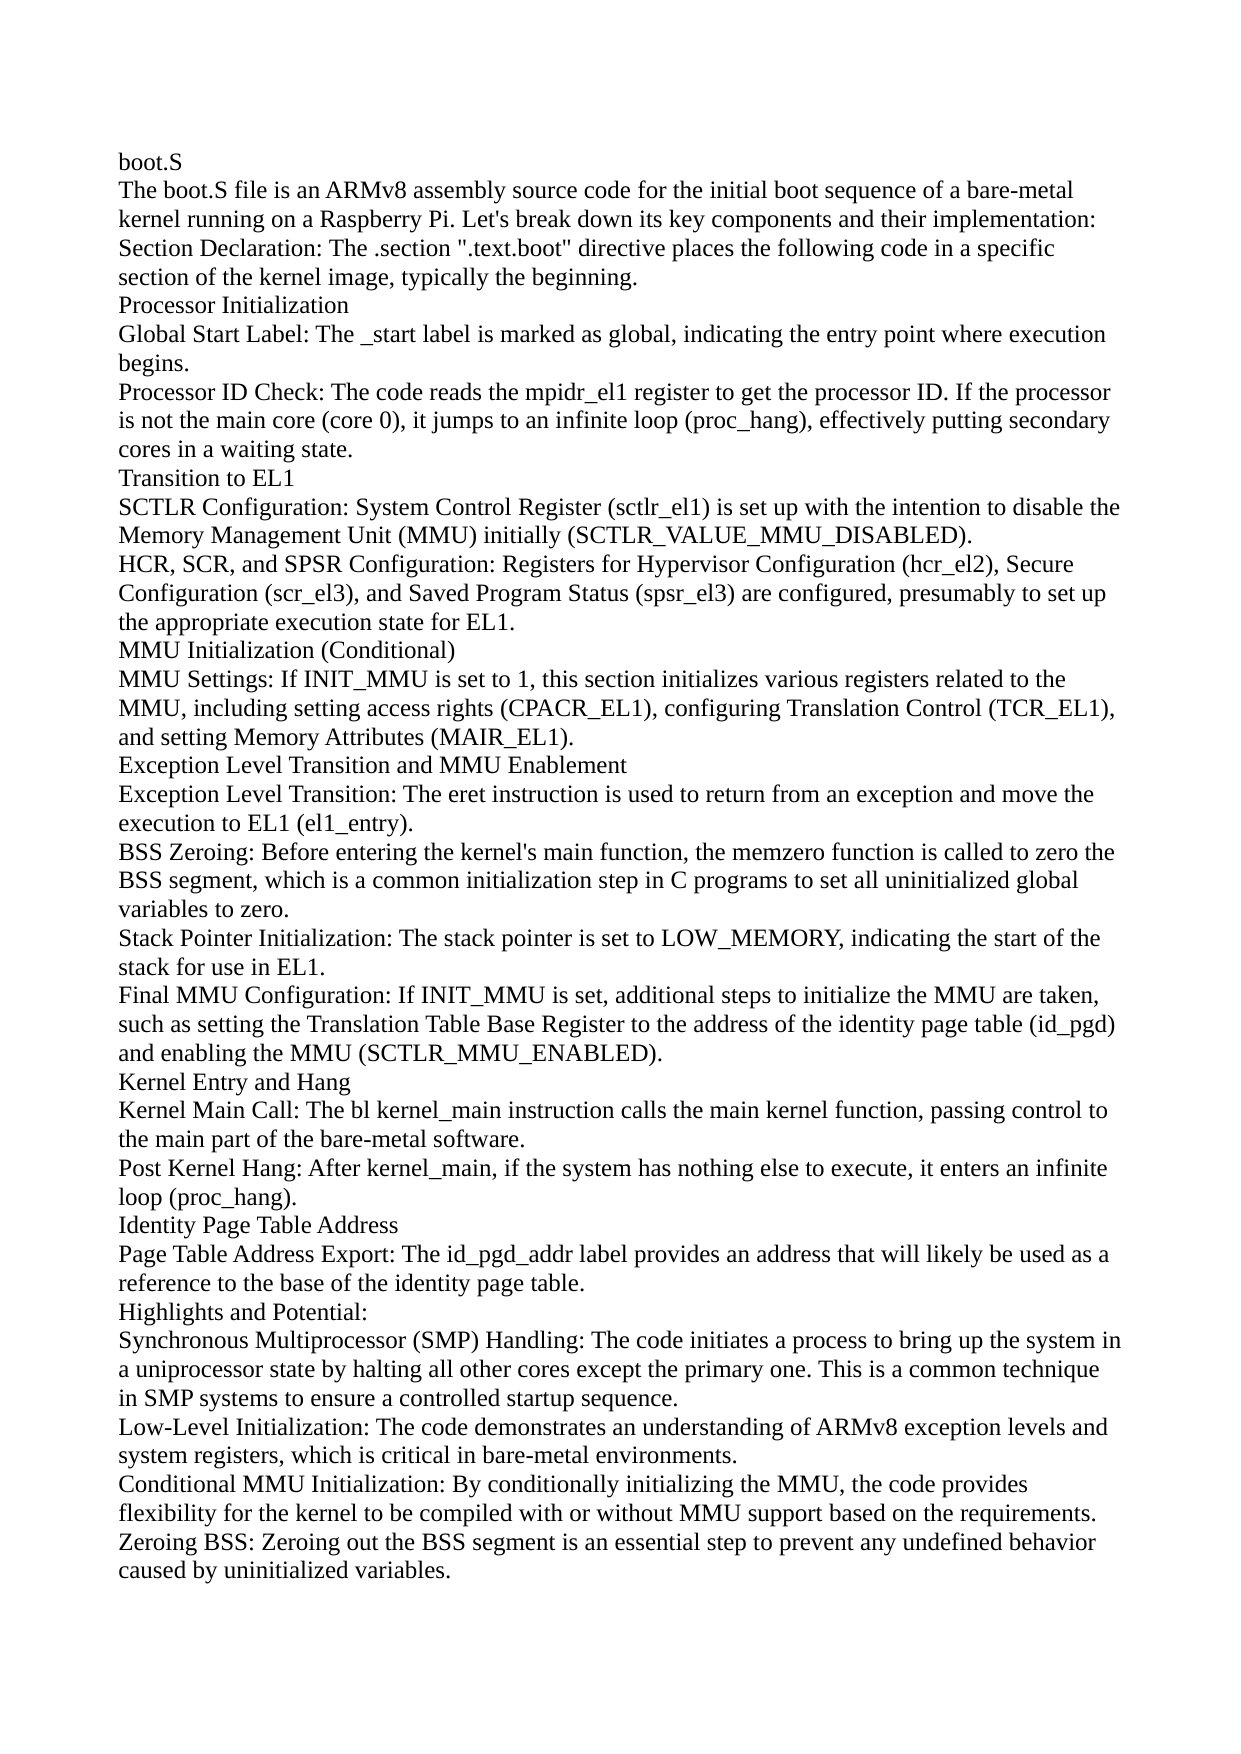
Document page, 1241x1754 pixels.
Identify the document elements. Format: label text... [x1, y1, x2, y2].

text Identity Page Table Address [118, 1211, 1122, 1239]
text Highlights and Potential: [118, 1297, 1122, 1326]
text SCTLR Configuration: System Control Register (sctlr_el1) is set up with the intention to disable the Memory Management Unit (MMU) initially (SCTLR_VALUE_MMU_DISABLED). [118, 492, 1122, 549]
text Low-Level Initialization: The code demonstrates an understanding of ARMv8 exception levels and system registers, which is critical in bare-metal environments. [118, 1412, 1122, 1469]
text Processor Initialization [118, 291, 1122, 319]
text BSS Zeroing: Before entering the kernel's main function, the memzero function is called to zero the BSS segment, which is a common initialization step in C programs to set all uninitialized global variables to zero. [118, 837, 1122, 923]
text Global Start Label: The _start label is marked as global, indicating the entry point where execution begins. [118, 319, 1122, 377]
text The boot.S file is an ARMv8 assembly source code for the initial boot sequence of a bare-metal kernel running on a Raspberry Pi. Let's break down its key components and their implementation: [118, 176, 1122, 233]
text Transition to EL1 [118, 463, 1122, 492]
text Conditional MMU Initialization: By conditionally initializing the MMU, the code provides flexibility for the kernel to be compiled with or without MMU support based on the requirements. [118, 1469, 1122, 1527]
text Exception Level Transition: The eret instruction is used to return from an exception and move the execution to EL1 (el1_entry). [118, 779, 1122, 837]
text MMU Initialization (Conditional) [118, 636, 1122, 664]
text Stack Pointer Initialization: The stack pointer is set to LOW_MEMORY, indicating the start of the stack for use in EL1. [118, 923, 1122, 981]
text boot.S [118, 147, 1122, 176]
text Section Declaration: The .section ".text.boot" directive places the following code in a specific section of the kernel image, typically the beginning. [118, 233, 1122, 291]
text Processor ID Check: The code reads the mpidr_el1 register to get the processor ID. If the processor is not the main core (core 0), it jumps to an infinite loop (proc_hang), effectively putting secondary cores in a waiting state. [118, 377, 1122, 463]
text Kernel Main Call: The bl kernel_main instruction calls the main kernel function, passing control to the main part of the bare-metal software. [118, 1096, 1122, 1153]
text Zeroing BSS: Zeroing out the BSS segment is an essential step to prevent any undefined behavior caused by uninitialized variables. [118, 1527, 1122, 1584]
text Synchronous Multiprocessor (SMP) Handling: The code initiates a process to bring up the system in a uniprocessor state by halting all other cores except the primary one. This is a common technique in SMP systems to ensure a controlled startup sequence. [118, 1326, 1122, 1412]
text HCR, SCR, and SPSR Configuration: Registers for Hypervisor Configuration (hcr_el2), Secure Configuration (scr_el3), and Saved Program Status (spsr_el3) are configured, presumably to set up the appropriate execution state for EL1. [118, 549, 1122, 636]
text MMU Settings: If INIT_MMU is set to 1, this section initializes various registers related to the MMU, including setting access rights (CPACR_EL1), configuring Translation Control (TCR_EL1), and setting Memory Attributes (MAIR_EL1). [118, 664, 1122, 751]
text Page Table Address Export: The id_pgd_addr label provides an address that will likely be used as a reference to the base of the identity page table. [118, 1239, 1122, 1297]
text Exception Level Transition and MMU Enablement [118, 751, 1122, 779]
text Kernel Entry and Hang [118, 1067, 1122, 1096]
text Final MMU Configuration: If INIT_MMU is set, additional steps to initialize the MMU are taken, such as setting the Translation Table Base Register to the address of the identity page table (id_pgd) and enabling the MMU (SCTLR_MMU_ENABLED). [118, 981, 1122, 1067]
text Post Kernel Hang: After kernel_main, if the system has nothing else to execute, it enters an infinite loop (proc_hang). [118, 1153, 1122, 1211]
